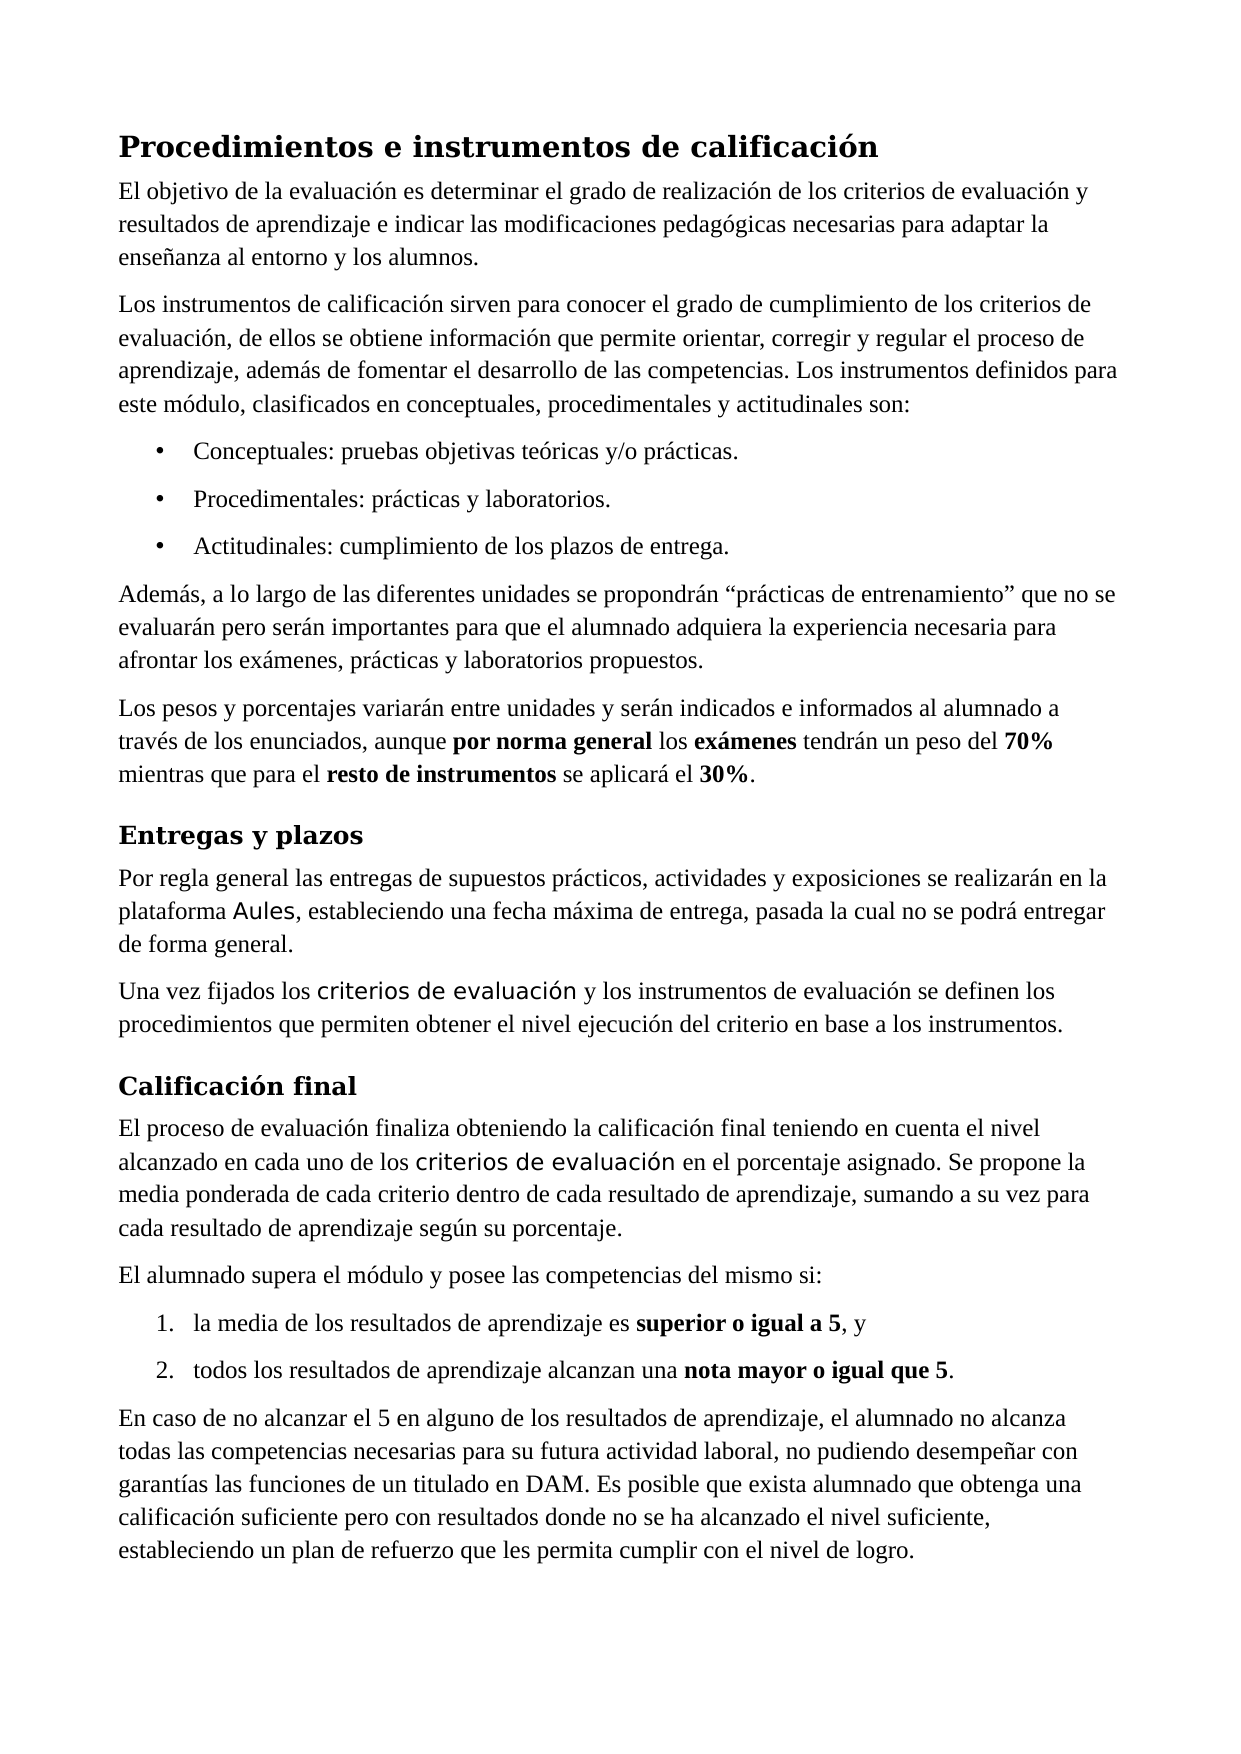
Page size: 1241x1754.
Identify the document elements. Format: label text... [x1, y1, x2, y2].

list Conceptuales: pruebas objetivas teóricas y/o prácticas. [156, 436, 1122, 465]
text En caso de no alcanzar el 5 en alguno de los resultados de aprendizaje, el alumnado no alcanza todas las competencias necesarias para su futura actividad laboral, no pudiendo desempeñar con garantías las funciones de un titulado en DAM. Es posible que exista alumnado que obtenga una calificación suficiente pero con resultados donde no se ha alcanzado el nivel suficiente, estableciendo un plan de refuerzo que les permita cumplir con el nivel de logro. [118, 1403, 1122, 1564]
list la media de los resultados de aprendizaje es superior o igual a 5, y [156, 1308, 1122, 1337]
text El proceso de evaluación finaliza obteniendo la calificación final teniendo en cuenta el nivel alcanzado en cada uno de los criterios de evaluación en el porcentaje asignado. Se propone la media ponderada de cada criterio dentro de cada resultado de aprendizaje, sumando a su vez para cada resultado de aprendizaje según su porcentaje. [118, 1113, 1122, 1241]
list Actitudinales: cumplimiento de los plazos de entrega. [156, 531, 1122, 560]
text Por regla general las entregas de supuestos prácticos, actividades y exposiciones se realizarán en la plataforma Aules, estableciendo una fecha máxima de entrega, pasada la cual no se podrá entregar de forma general. [118, 863, 1122, 958]
text Los instrumentos de calificación sirven para conocer el grado de cumplimiento de los criterios de evaluación, de ellos se obtiene información que permite orientar, corregir y regular el proceso de aprendizaje, además de fomentar el desarrollo de las competencias. Los instrumentos definidos para este módulo, clasificados en conceptuales, procedimentales y actitudinales son: [118, 289, 1122, 417]
text Una vez fijados los criterios de evaluación y los instrumentos de evaluación se definen los procedimientos que permiten obtener el nivel ejecución del criterio en base a los instrumentos. [118, 976, 1122, 1038]
subtitle Calificación final [118, 1072, 1122, 1101]
list todos los resultados de aprendizaje alcanzan una nota mayor o igual que 5. [156, 1355, 1122, 1384]
text El alumnado supera el módulo y posee las competencias del mismo si: [118, 1260, 1122, 1289]
subtitle Procedimientos e instrumentos de calificación [118, 130, 1122, 164]
text Los pesos y porcentajes variarán entre unidades y serán indicados e informados al alumnado a través de los enunciados, aunque por norma general los exámenes tendrán un peso del 70% mientras que para el resto de instrumentos se aplicará el 30%. [118, 693, 1122, 787]
text Además, a lo largo de las diferentes unidades se propondrán “prácticas de entrenamiento” que no se evaluarán pero serán importantes para que el alumnado adquiera la experiencia necesaria para afrontar los exámenes, prácticas y laboratorios propuestos. [118, 579, 1122, 674]
text El objetivo de la evaluación es determinar el grado de realización de los criterios de evaluación y resultados de aprendizaje e indicar las modificaciones pedagógicas necesarias para adaptar la enseñanza al entorno y los alumnos. [118, 176, 1122, 271]
list Procedimentales: prácticas y laboratorios. [156, 484, 1122, 513]
subtitle Entregas y plazos [118, 821, 1122, 850]
